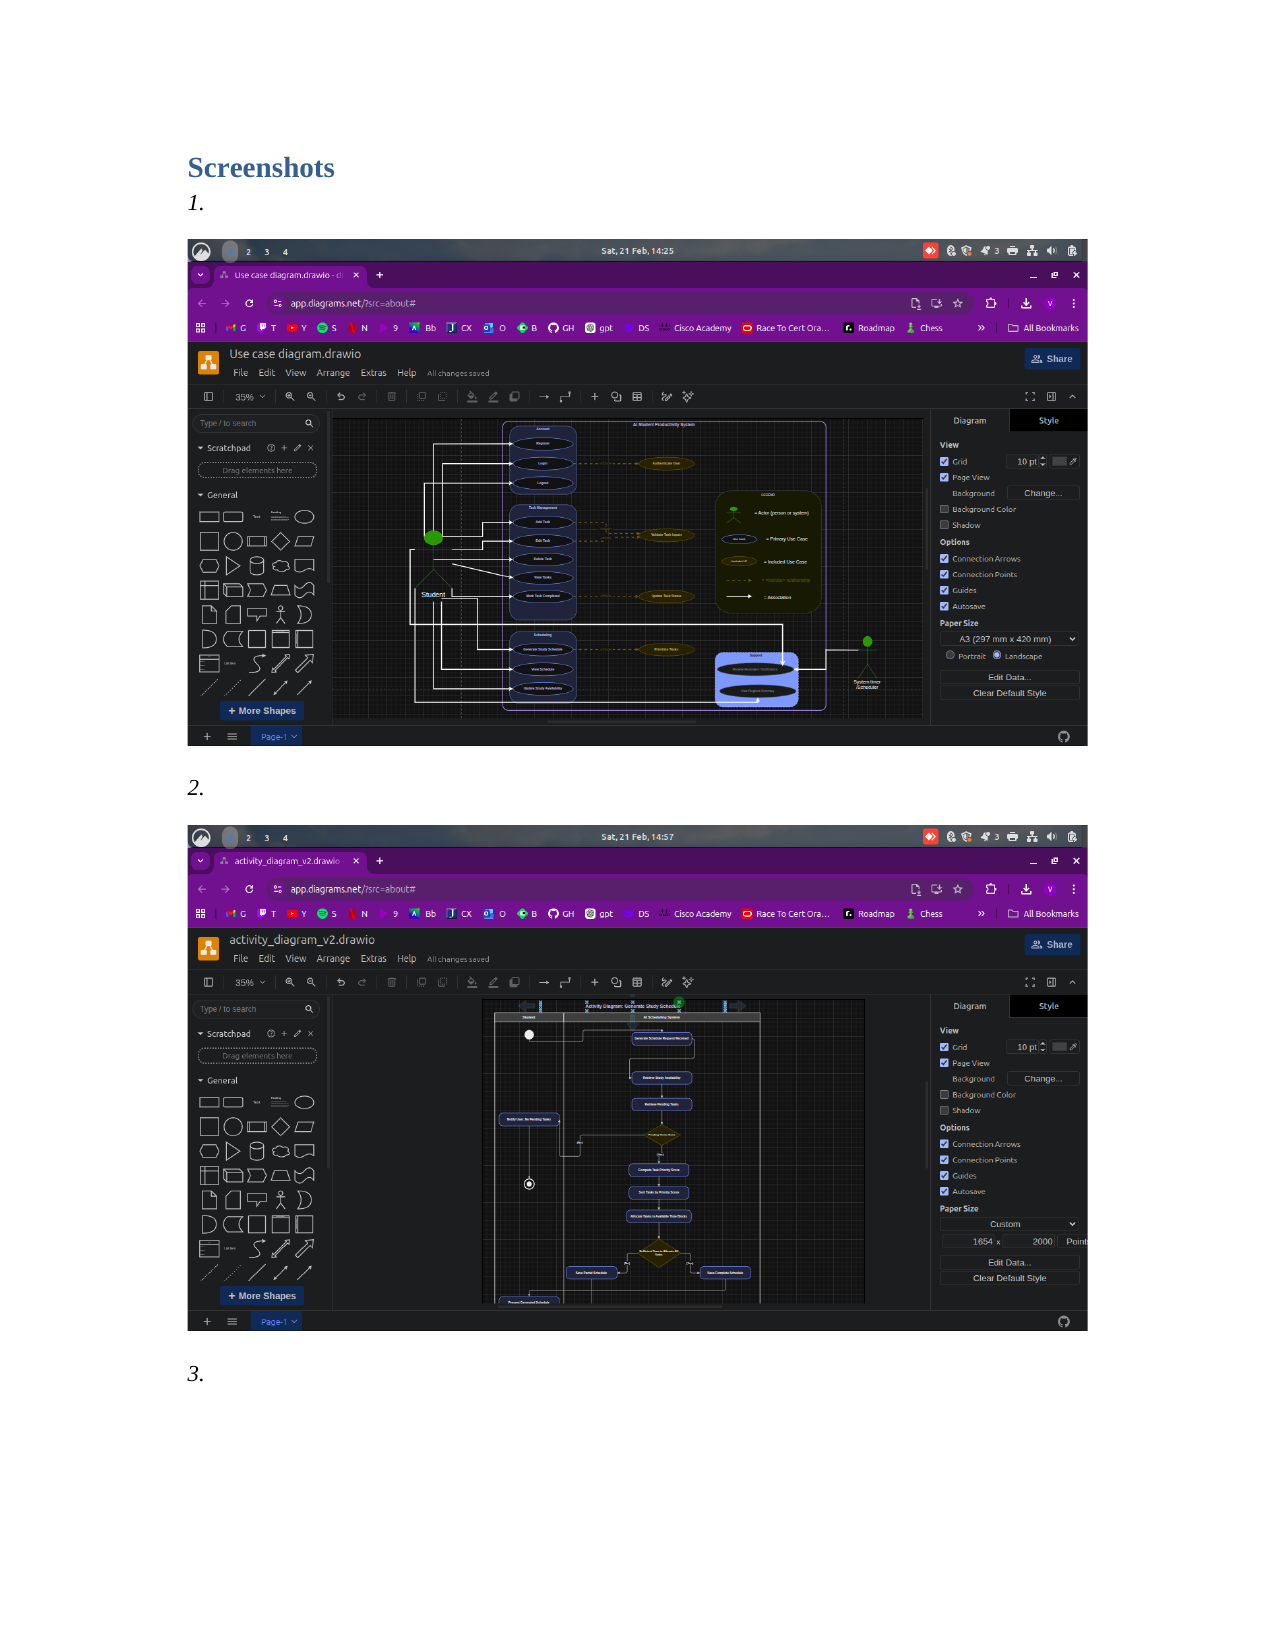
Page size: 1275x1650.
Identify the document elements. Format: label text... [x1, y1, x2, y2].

text 2. [187, 746, 1087, 800]
text 3. [187, 1331, 1087, 1386]
picture [187, 825, 1088, 1331]
picture [187, 239, 1088, 746]
subtitle Screenshots [187, 150, 1087, 183]
text 1. [187, 188, 1087, 215]
